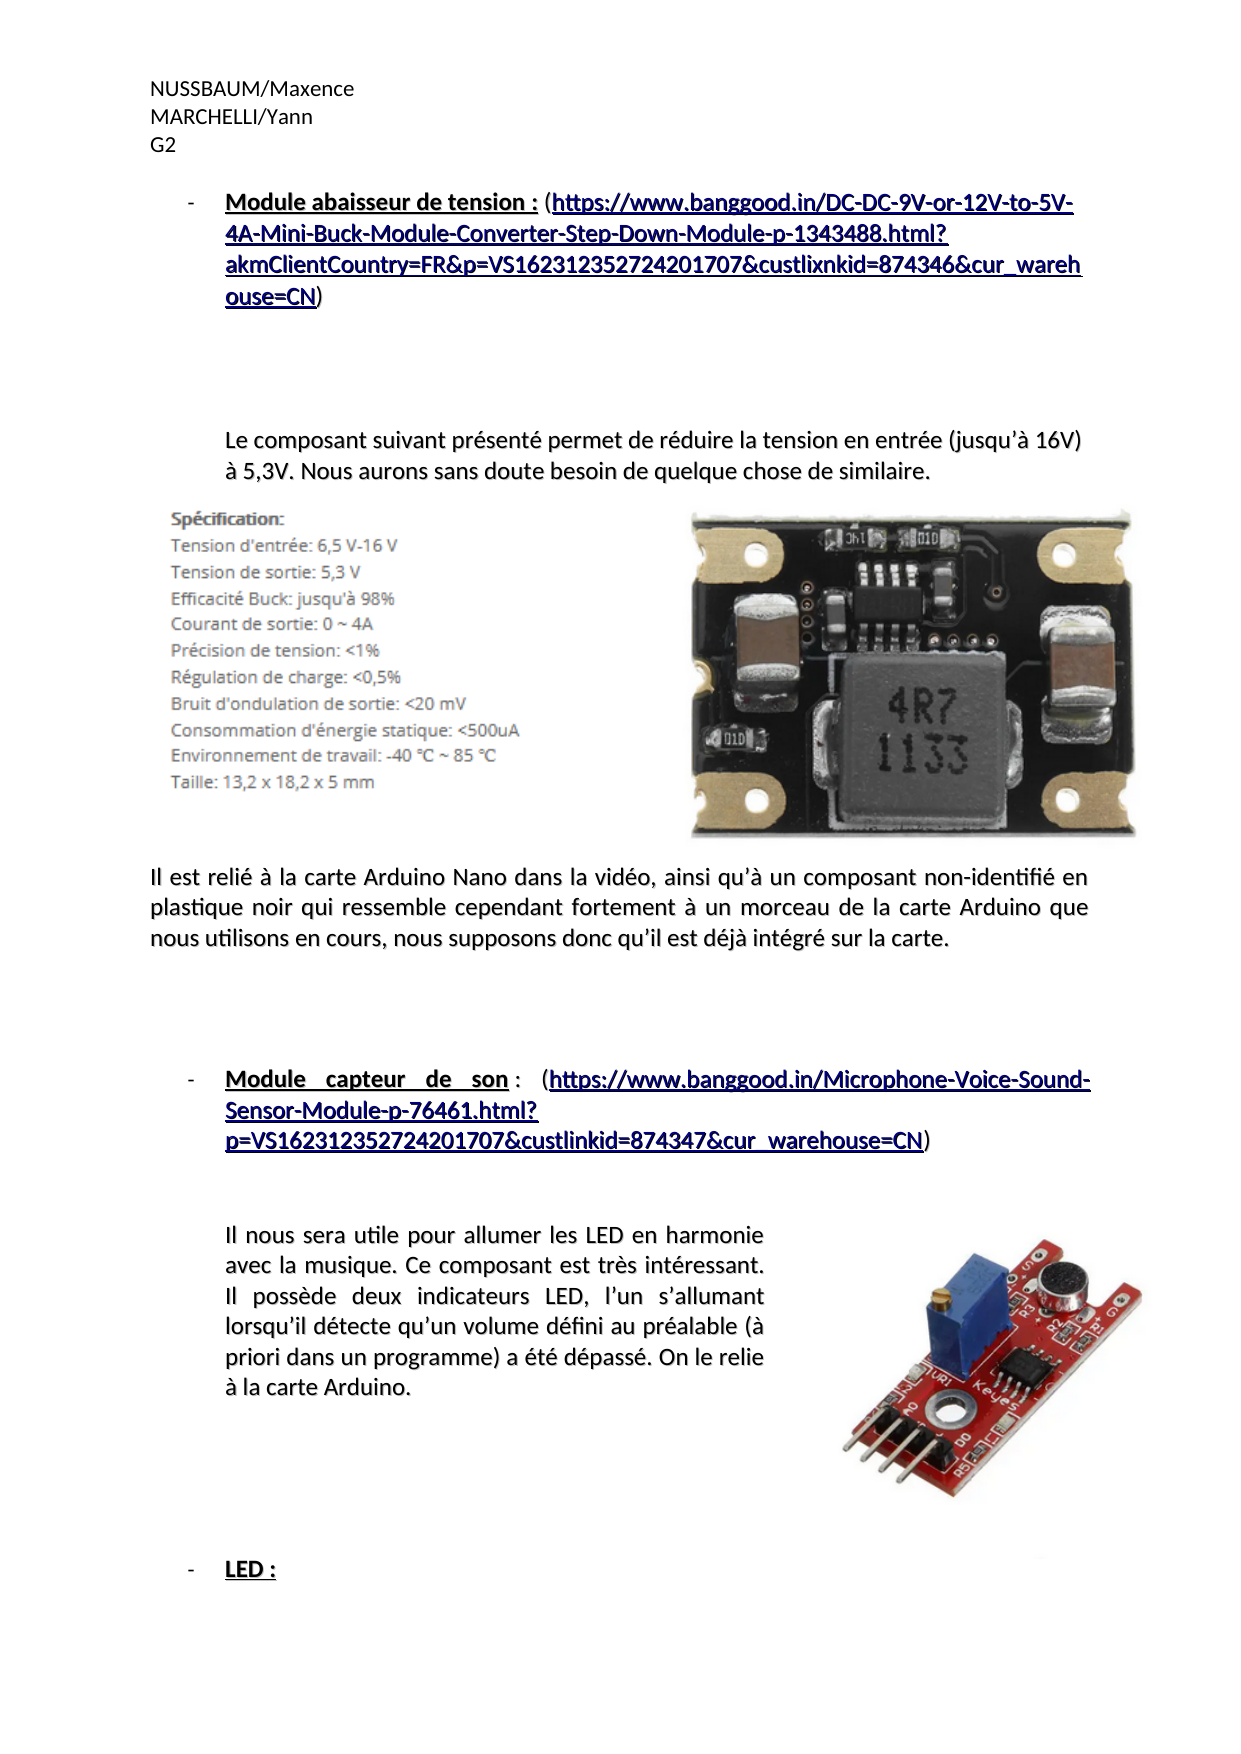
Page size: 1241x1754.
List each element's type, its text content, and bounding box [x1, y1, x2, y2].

list LED : [187, 1553, 1090, 1583]
list Il nous sera utile pour allumer les LED en harmonie avec la musique. Ce composant est très intéressant. Il possède deux indicateurs LED, l’un s’allumant lorsqu’il détecte qu’un volume défini au préalable (à priori dans un programme) a été dépassé. On le relie à la carte Arduino. [225, 1219, 765, 1402]
text Il est relié à la carte Arduino Nano dans la vidéo, ainsi qu’à un composant non-identifié en plastique noir qui ressemble cependant fortement à un morceau de la carte Arduino que nous utilisons en cours, nous supposons donc qu’il est déjà intégré sur la carte. [150, 861, 1090, 952]
list Module abaisseur de tension : (https://www.banggood.in/DC-DC-9V-or-12V-to-5V-4A-Mini-Buck-Module-Converter-Step-Down-Module-p-1343488.html?akmClientCountry=FR&p=VS162312352724201707&custlixnkid=874346&cur_warehouse=CN) [187, 186, 1090, 310]
list Module capteur de son : (https://www.banggood.in/Microphone-Voice-Sound-Sensor-Module-p-76461.html?p=VS162312352724201707&custlinkid=874347&cur_warehouse=CN) [187, 1063, 1090, 1155]
list Le composant suivant présenté permet de réduire la tension en entrée (jusqu’à 16V) à 5,3V. Nous aurons sans doute besoin de quelque chose de similaire. [225, 424, 1090, 486]
